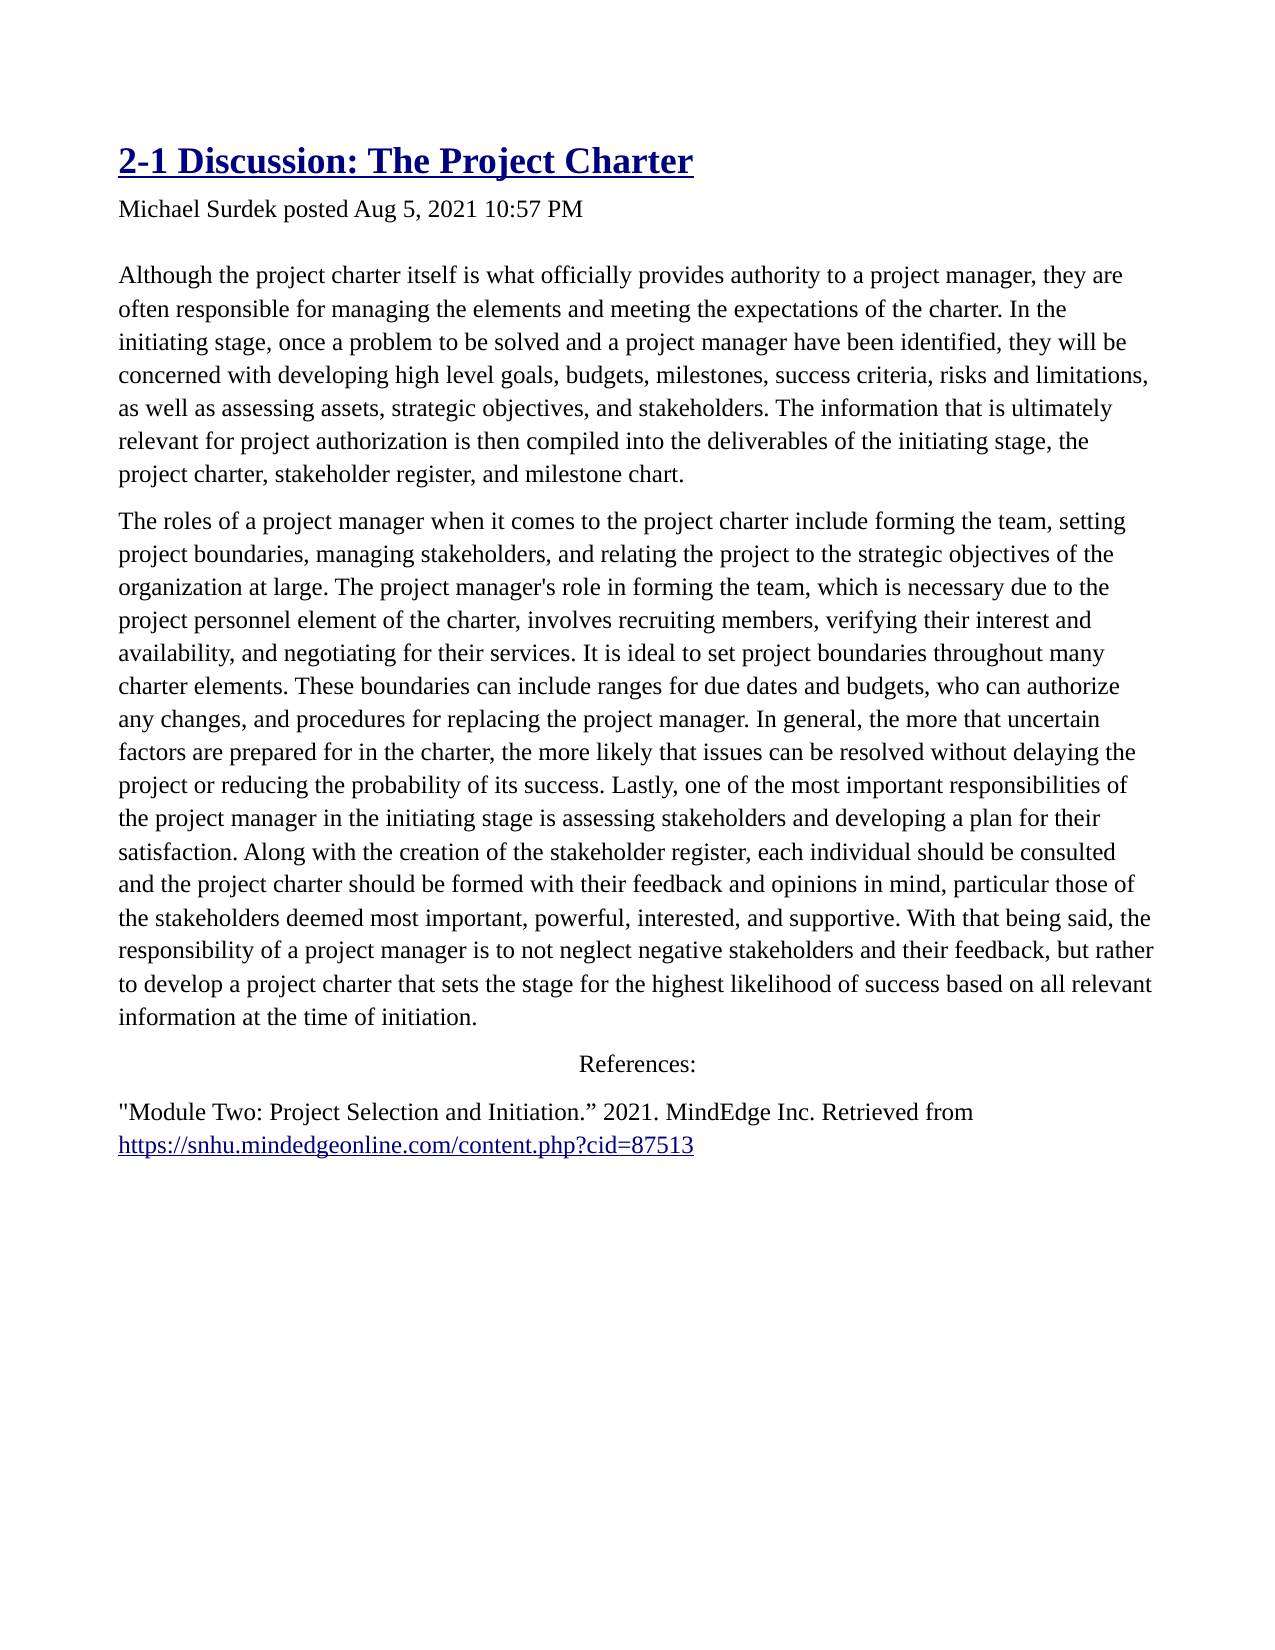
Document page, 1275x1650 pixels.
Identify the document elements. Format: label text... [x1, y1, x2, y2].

text The roles of a project manager when it comes to the project charter include forming the team, setting project boundaries, managing stakeholders, and relating the project to the strategic objectives of the organization at large. The project manager's role in forming the team, which is necessary due to the project personnel element of the charter, involves recruiting members, verifying their interest and availability, and negotiating for their services. It is ideal to set project boundaries throughout many charter elements. These boundaries can include ranges for due dates and budgets, who can authorize any changes, and procedures for replacing the project manager. In general, the more that uncertain factors are prepared for in the charter, the more likely that issues can be resolved without delaying the project or reducing the probability of its success. Lastly, one of the most important responsibilities of the project manager in the initiating stage is assessing stakeholders and developing a plan for their satisfaction. Along with the creation of the stakeholder register, each individual should be consulted and the project charter should be formed with their feedback and opinions in mind, particular those of the stakeholders deemed most important, powerful, interested, and supportive. With that being said, the responsibility of a project manager is to not neglect negative stakeholders and their feedback, but rather to develop a project charter that sets the stage for the highest likelihood of success based on all relevant information at the time of initiation. [118, 506, 1157, 1030]
text References: [118, 1049, 1157, 1078]
text Michael Surdek posted Aug 5, 2021 10:57 PM [118, 194, 1157, 223]
subtitle 2-1 Discussion: The Project Charter [118, 139, 1157, 182]
text "Module Two: Project Selection and Initiation.” 2021. MindEdge Inc. Retrieved from https://snhu.mindedgeonline.com/content.php?cid=87513 [118, 1097, 1157, 1159]
text Although the project charter itself is what officially provides authority to a project manager, they are often responsible for managing the elements and meeting the expectations of the charter. In the initiating stage, once a problem to be solved and a project manager have been identified, they will be concerned with developing high level goals, budgets, milestones, success criteria, risks and limitations, as well as assessing assets, strategic objectives, and stakeholders. The information that is ultimately relevant for project authorization is then compiled into the deliverables of the initiating stage, the project charter, stakeholder register, and milestone chart. [118, 261, 1157, 487]
